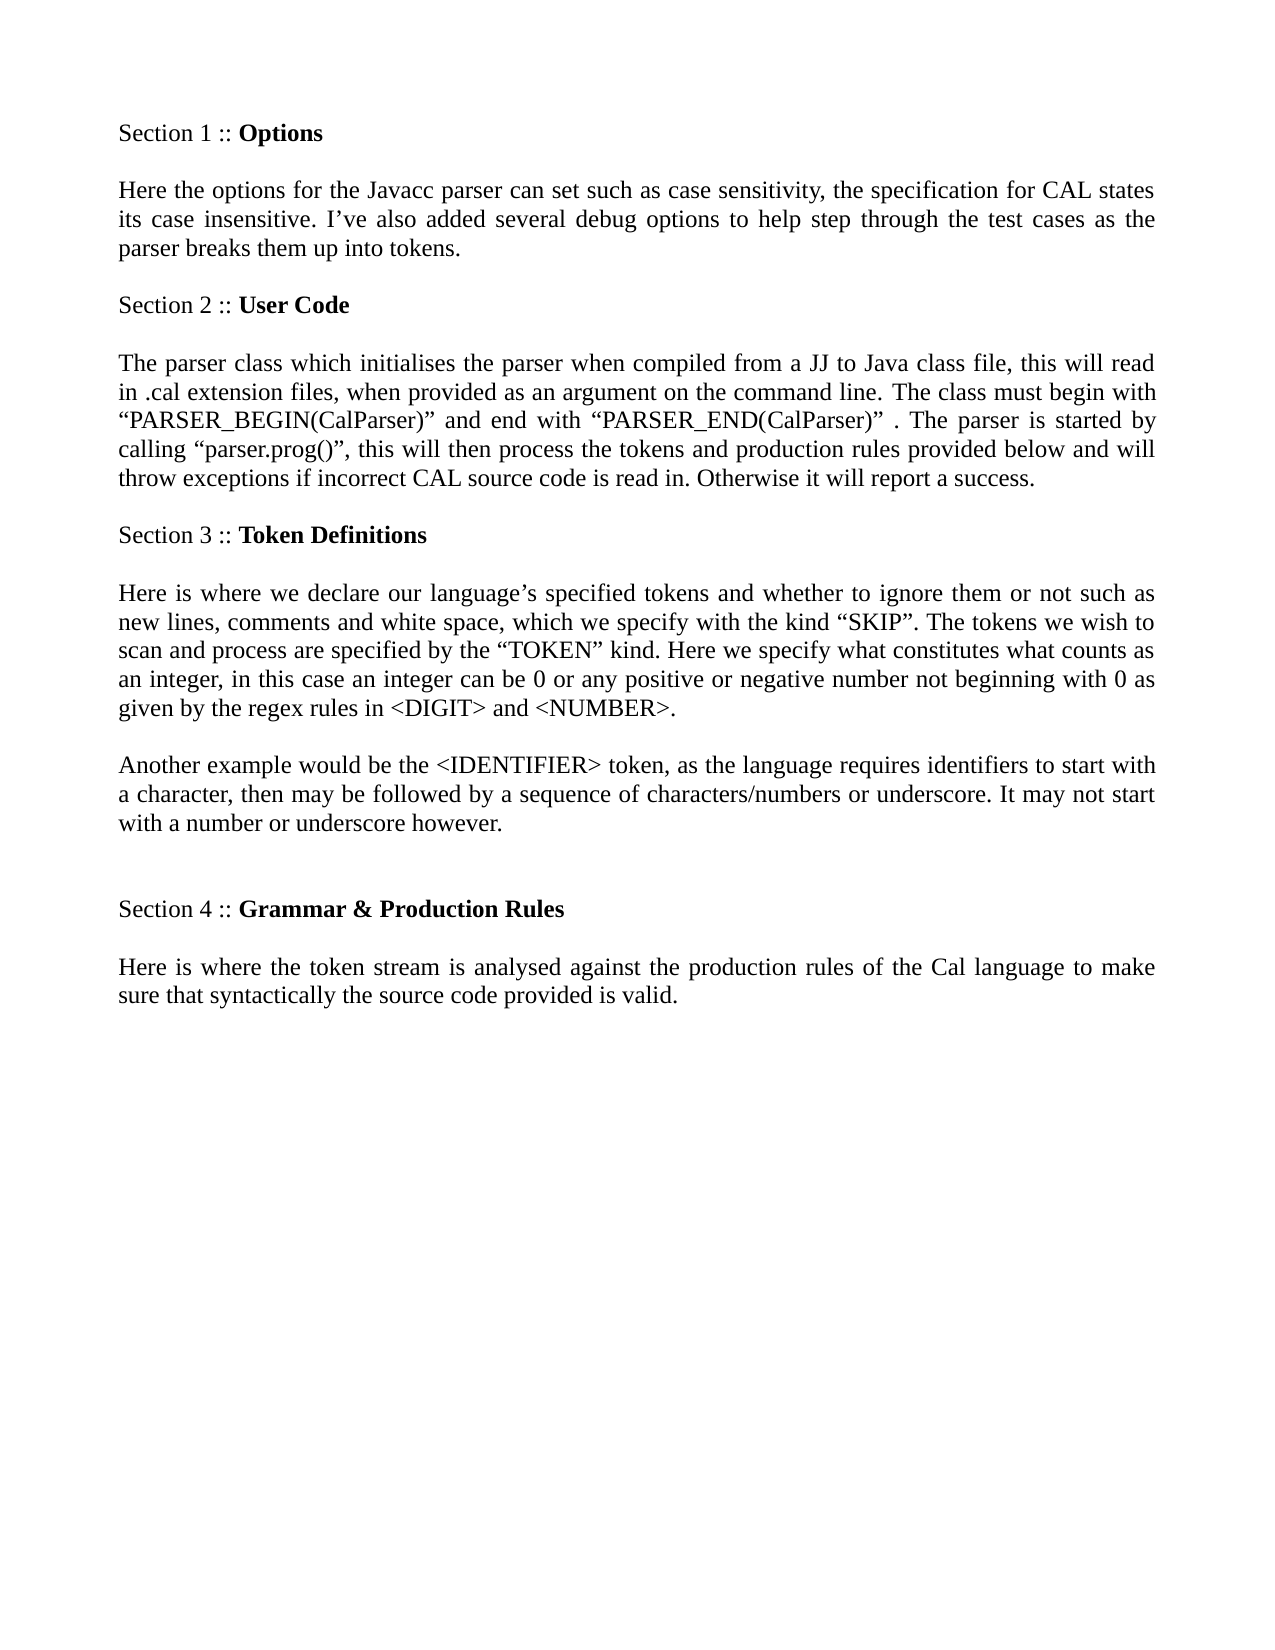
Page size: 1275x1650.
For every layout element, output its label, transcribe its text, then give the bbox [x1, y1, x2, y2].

text Here the options for the Javacc parser can set such as case sensitivity, the specification for CAL states its case insensitive. I’ve also added several debug options to help step through the test cases as the parser breaks them up into tokens. [118, 176, 1157, 262]
text Section 3 :: Token Definitions [118, 521, 1157, 549]
text Section 2 :: User Code [118, 291, 1157, 319]
text The parser class which initialises the parser when compiled from a JJ to Java class file, this will read in .cal extension files, when provided as an argument on the command line. The class must begin with “PARSER_BEGIN(CalParser)” and end with “PARSER_END(CalParser)” . The parser is started by calling “parser.prog()”, this will then process the tokens and production rules provided below and will throw exceptions if incorrect CAL source code is read in. Otherwise it will report a success. [118, 348, 1157, 492]
text Section 1 :: Options [118, 118, 1157, 147]
text Here is where the token stream is analysed against the production rules of the Cal language to make sure that syntactically the source code provided is valid. [118, 952, 1157, 1009]
text Here is where we declare our language’s specified tokens and whether to ignore them or not such as new lines, comments and white space, which we specify with the kind “SKIP”. The tokens we wish to scan and process are specified by the “TOKEN” kind. Here we specify what constitutes what counts as an integer, in this case an integer can be 0 or any positive or negative number not beginning with 0 as given by the regex rules in <DIGIT> and <NUMBER>. [118, 578, 1157, 722]
text Section 4 :: Grammar & Production Rules [118, 894, 1157, 923]
text Another example would be the <IDENTIFIER> token, as the language requires identifiers to start with a character, then may be followed by a sequence of characters/numbers or underscore. It may not start with a number or underscore however. [118, 751, 1157, 837]
